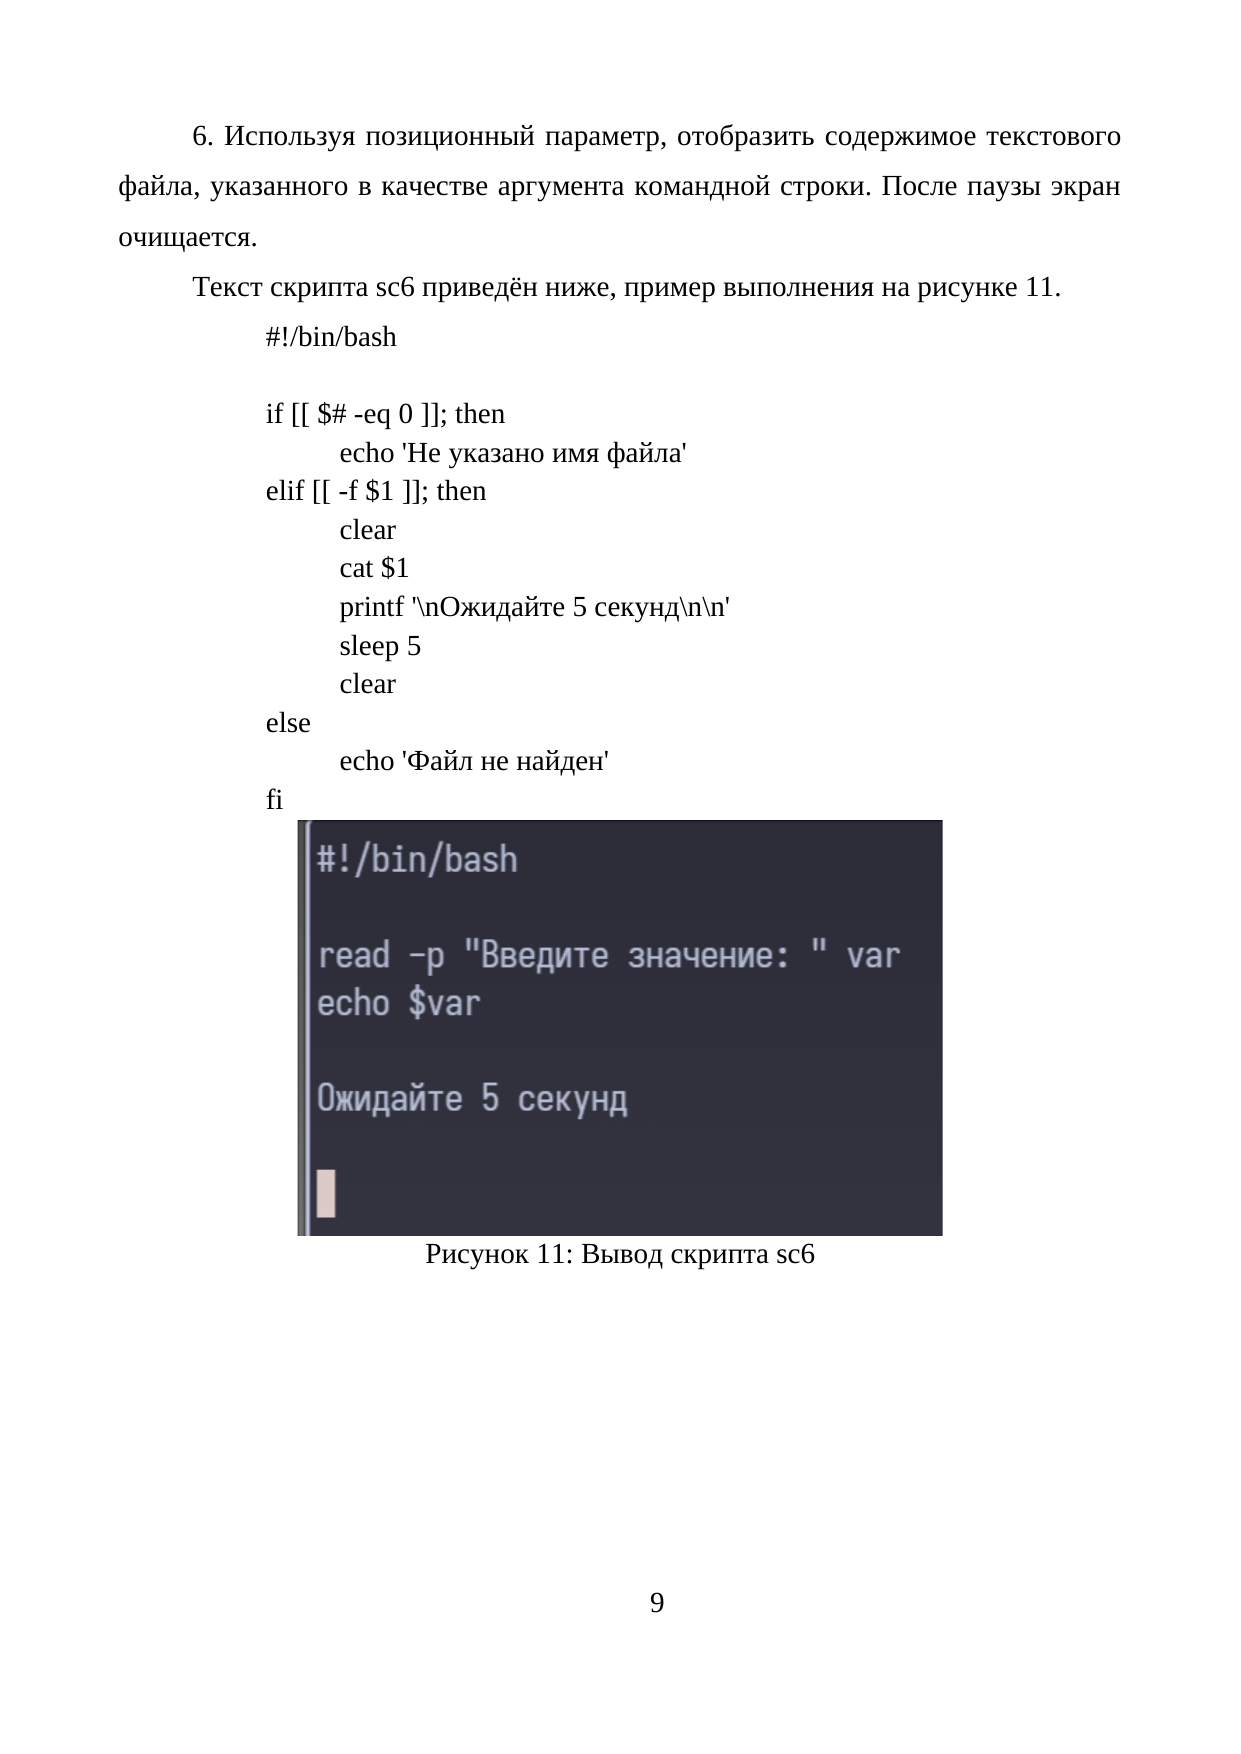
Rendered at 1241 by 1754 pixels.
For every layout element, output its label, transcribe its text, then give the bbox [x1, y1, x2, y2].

text sleep 5 [118, 628, 1122, 661]
picture [297, 820, 943, 1236]
text #!/bin/bash [118, 319, 1122, 353]
text fi [118, 782, 1122, 815]
text Рисунок 11: Вывод скрипта sc6 [297, 1236, 943, 1269]
text echo 'Не указано имя файла' [118, 435, 1122, 468]
text clear [118, 512, 1122, 546]
text elif [[ -f $1 ]]; then [118, 473, 1122, 507]
text printf '\nОжидайте 5 секунд\n\n' [118, 589, 1122, 623]
text Текст скрипта sc6 приведён ниже, пример выполнения на рисунке 11. [118, 269, 1122, 303]
text echo 'Файл не найден' [118, 743, 1122, 777]
text if [[ $# -eq 0 ]]; then [118, 396, 1122, 430]
text clear [118, 666, 1122, 700]
text 6. Используя позиционный параметр, отобразить содержимое текстового файла, указанного в качестве аргумента командной строки. После паузы экран очищается. [118, 118, 1122, 252]
text cat $1 [118, 551, 1122, 584]
text else [118, 705, 1122, 738]
